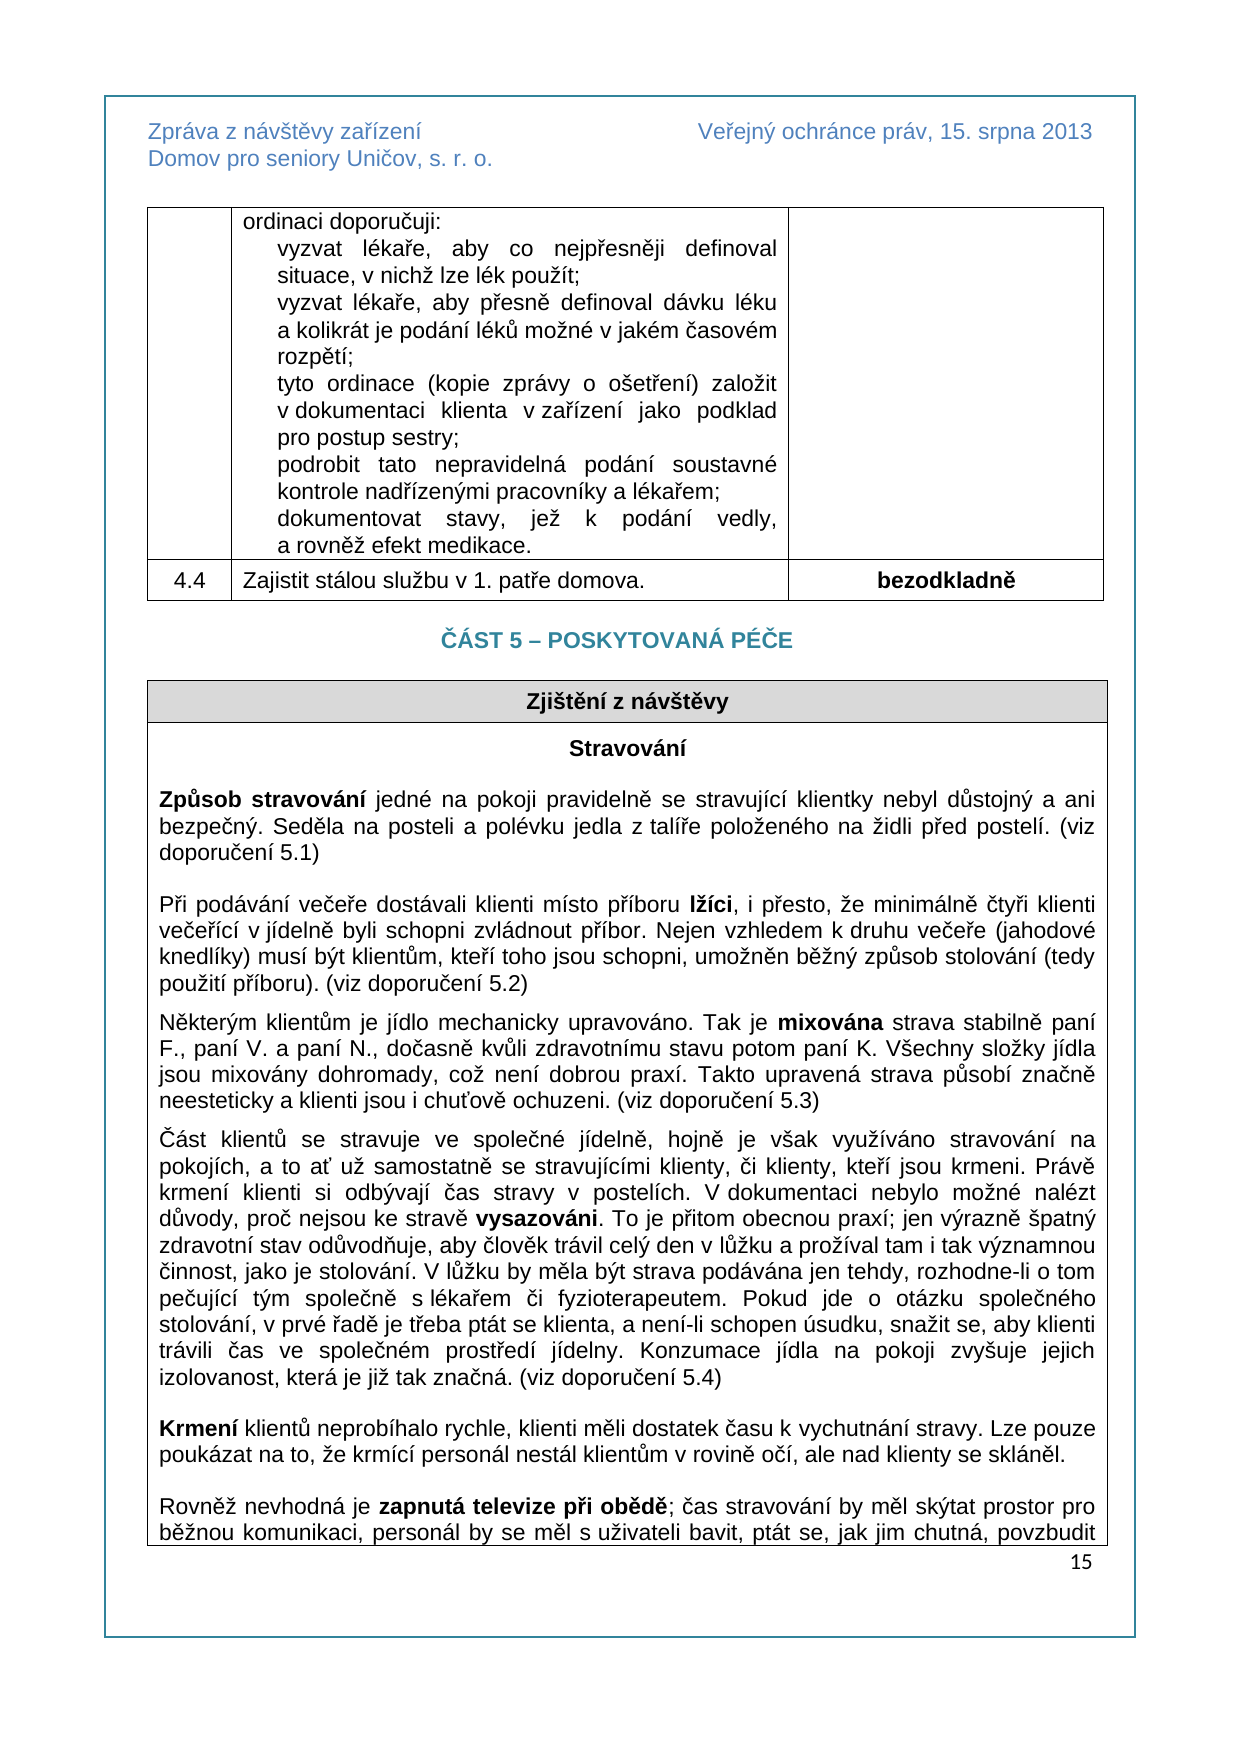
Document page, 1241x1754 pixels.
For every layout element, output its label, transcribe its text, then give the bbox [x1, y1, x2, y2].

text ČÁST 5 – POSKYTOVANÁ PÉČE [148, 627, 1092, 654]
table_cell [789, 208, 1103, 559]
table_cell Stravování Způsob stravování jedné na pokoji pravidelně se stravující klientky nebyl důstojný a ani bezpečný. Seděla na posteli a polévku jedla z talíře položeného na židli před postelí. (viz doporučení 5.1) Při podávání večeře dostávali klienti místo příboru lžíci, i přesto, že minimálně čtyři klienti večeřící v jídelně byli schopni zvládnout příbor. Nejen vzhledem k druhu večeře (jahodové knedlíky) musí být klientům, kteří toho jsou schopni, umožněn běžný způsob stolování (tedy použití příboru). (viz doporučení 5.2) Některým klientům je jídlo mechanicky upravováno. Tak je mixována strava stabilně paní F., paní V. a paní N., dočasně kvůli zdravotnímu stavu potom paní K. Všechny složky jídla jsou mixovány dohromady, což není dobrou praxí. Takto upravená strava působí značně neesteticky a klienti jsou i chuťově ochuzeni. (viz doporučení 5.3) Část klientů se stravuje ve společné jídelně, hojně je však využíváno stravování na pokojích, a to ať už samostatně se stravujícími klienty, či klienty, kteří jsou krmeni. Právě krmení klienti si odbývají čas stravy v postelích. V dokumentaci nebylo možné nalézt důvody, proč nejsou ke stravě vysazováni. To je přitom obecnou praxí; jen výrazně špatný zdravotní stav odůvodňuje, aby člověk trávil celý den v lůžku a prožíval tam i tak významnou činnost, jako je stolování. V lůžku by měla být strava podávána jen tehdy, rozhodne-li o tom pečující tým společně s lékařem či fyzioterapeutem. Pokud jde o otázku společného stolování, v prvé řadě je třeba ptát se klienta, a není-li schopen úsudku, snažit se, aby klienti trávili čas ve společném prostředí jídelny. Konzumace jídla na pokoji zvyšuje jejich izolovanost, která je již tak značná. (viz doporučení 5.4) Krmení klientů neprobíhalo rychle, klienti měli dostatek času k vychutnání stravy. Lze pouze poukázat na to, že krmící personál nestál klientům v rovině očí, ale nad klienty se skláněl. Rovněž nevhodná je zapnutá televize při obědě; čas stravování by měl skýtat prostor pro běžnou komunikaci, personál by se měl s uživateli bavit, ptát se, jak jim chutná, povzbudit je. Zařízení by mělo důsledně zvažovat, zda z hluku TV mohou klienti profitovat, nebo zda je TV spíše kulisou pro personál. Výše uvedený text nechť je veden především úvahou, že právě jídlo a jeho příjem zůstávají jednou z posledních aktivit a prožitků, kontaktů se světem a zároveň životní nezbytností. Je proto třeba otázkám s tím souvisejícím věnovat dostatečnou pozornost. Malnutrice Vzhledem k tomu, že je demence vysoce energeticky náročné onemocnění, osoby jí trpící i při zvýšeném příjmu stravy při rozvinuté nemoci hubnou a kachektizují. Aktuálně jsou publikovány studie dokazující, že bez přikrmování nemocní Alzheimerovou chorobou hubnou. Hmotnost by se proto měla sledovat i u klientů bez zjevných příznaků demence, neboť právě ztráta hmotnosti (více jak 5 % ročně) může znamenat příznak tohoto onemocnění. Proto se během systematických návštěv zařízení zaměřuji na to, zda si je personál vědom rizika malnutrice a zda má nastavený systém prevence, aby se vzniku malnutrice zabránilo, případně aby byla včas odhalena. Při přijetí klienta do péče domova je prováděn orientační nutriční screening, z pozorované péče však nebylo zřejmé, jak se jeho závěry projevují v poskytované péči. Imobilní klienti nejsou pravidelně váženi (není k dispozici váha pro imobilní pacienty). Neměří se obvody paže, pasu, ani síla svalového stisku, neměří se podkožní tuk. Podle některých výpovědí se opakované nedojídání hlásí vrchní sestře, taková odpověď však nebyla pravidlem. Přestože řada klientů nebyla schopna si sama zajistit příjem tekutin, a byli tak ohroženi dehydratací, nebyl systematicky důsledně sledován příjem tekutin, resp. sledování probíhalo spíše intuitivně. Ještě ve večerních hodinách měla řada klientů nádoby s čajem poloplné, i přesto, že pracovníci klienty obchází a k pití je vybízí. Víceméně intuitivní přístup personálu k problému malnutrice klientů seniorů s demencí musí být nahrazen systémovým a důsledným přístupem, jehož nedílnou součástí je záznamový řád. Pro Vaši další informaci zasílám v příloze informační leták „Malnutrice – riziko a možnosti ochrany v zařízeních sociálních a zdravotních služeb“. (viz doporučení 5.5 - 5.7) Sledování bolesti Pracovníci v přímé péči vidí ve tváři klienta bolest, hmatem zjišťují, které místo klienta bolí. Někteří tuší, že jde o projev nemoci, někteří vypovídali, že „se s tím ale nedá nic dělat“. Bolest klienta se nedokumentuje, informace se nepředávají. (Mezi ordinovanými léky byly léky na bolest, z dokumentace však nebylo zřejmé, jak jsou tato léčiva efektivní, zda došlo ke zmírnění bolesti, či nikoliv). Stávající pozorný přístup k bolesti je potřeba standardizovat a na zjištění reagovat. U klientů s pokročilou demencí není rozpoznání bolesti vždy snadné. Nerozpoznaná a neléčená bolest přitom zásadně zhoršuje kvalitu života klientů a aktuálně negativně ovlivňuje psychický stav a celkový tělesný komfort klientů; opakovaně přitom bylo prokázáno, že u klientů v dlouhodobé péči není detekce bolesti dostatečná, a tudíž léčba neodpovídá potřebám nemocných. Detekce bolesti a její léčba je indikátorem kvality ošetřovatelského péče daného zařízení. (viz doporučení 5.8) Deprese Deprese u lidí vyššího věku bývá skrytá, senioři o ní většinou nemluví, odbornou pomoc psychiatra málokdy vyhledají. Depresivní ladění bývá přitom průvodním jevem velké části demencí, zejména demencí vaskulárního typu. Často se deprese zaměňuje za demenci, protože počáteční příznaky jsou obdobné. Úroveň depresivity velmi ovlivňuje kvalitu života i celkový zdravotní stav, což je důvodem pro její sledování. Někteří klienti v zařízení jsou sledováni a léčeni pro depresi lékařem, u nesledovaných klientů personál jejich smutek popisuje např. jako přirozený projev stáří. Není systematicky sledováno a aktivně zjišťováno, zda jsou klienti v riziku deprese (pouze při přijetí do zařízení je sestrou prováděn vstupní screening psychického stavu klienta). Dobrý tým, především proškolené zdravotní sestry, by přitom měl umět provést kvalitní screening depresivity. (viz doporučení 5.9) Péče o umírajícího Vzhledem k tomu, že je onemocnění demence onemocněním terminálním, je potřeba specificky přistupovat ke klientům (a jejich rodinám) i v konečné fázi jejich života. Paliativní péče je v zařízení velmi okrajovým tématem, více se na péči o umírajícího pečující personál nezaměřuje. Dobré je, že rodinným příslušníkům je např. umožněno v zařízení přespat. Připravenost na klienty s demencí Větší část klientely domova vykazuje různé stupně onemocnění demence a lze téměř s jistotou předpokládat, že tento trend bude přetrvávat. Zařízení však není na tento typ klientů zcela připraveno. Počínaje nevhodným prostředím (viz výše kapitola Prostředí, vybavení), až po nízký počet (neproškoleného) personálu (viz dále kapitola Personál). Péče není založena na nejnovějších poznatcích z oblasti péče o osoby s demencí, je ryze intuitivní, což v případě nemocných demencí neznamená jen nevyužitou příležitost ke zvýšení komfortu, ale může přímo zhoršovat obtíže nemocných stižených ztrátou orientace a chápání. Není sledováno, v jaké fázi funkčního postižení, respektive stupni demence, se klienti nachází (přístup ke klientovi je stejný bez ohledu na to, zda má demenci či nikoli, klienti s demencí podle pracovníků vyžadují jen větší míru trpělivosti). Stanovení stadia demence je přitom důležité pro plánování vhodné péče. Míra a druh podpory a pomoci pro klienty s počínající a mírnou demencí je jiný, samozřejmě s ohledem na individualitu klienta, než v případě klienta s rozvinutou demencí či těžkou demencí. Ohledně komunikace s lidmi s demencí viz kapitola Autonomie vůle. (viz doporučení 5.10) Aktivizační a terapeutické činnosti Klienti byli během dvou dnů návštěvy často ponecháváni bez dozoru pracovníků, ať již ve společenské místnosti či na svých pokojích. Aktivizační program v domově nebyl stanoven, aktivity jsou spíše nahodilé, odvíjející se od počasí, nálady klientů a jejich ochoty zapojit se (během dvou dnů návštěvy klienti jen posedávali, popř. sledovali televizí). Rozdíl mezi dnem, který má být přiměřeně naplněn aktivitami, a nocí, jež má sloužit odpočinku, nebyl v zařízení příliš vysledovatelný. Dříve za činnosti aktivizační pracovnice byla údajně situace lepší, ta ale přešla na pozici zdravotní sestry a nikdo se už měsíc výlučně aktivitám nevěnoval. Nově by tyto činnosti měla zčásti převzít sociální pracovnice. Je plně na vůli vedení, zda na aktivizační činnosti vyhradí určité pracovníky, či zda to bude náplní práce pečujícího personálu, pokud k tomu budou mít vyhrazený čas a budou k tomu vyškolení – stále je řeč o klientech s demencí, jejichž potřeba aktivit je specifická. V každém případě by měly být klientům zajištěny programované aktivity, kdy klienti tráví čas i mimo své pokoje. Činnosti by měly klienty především bavit, podporovat jejich důstojnost. Není třeba vytvářet složité a nákladné aktivity, ale takové, které co nejlépe odpovídají běžným domácím činnostem a které podporují soběstačnost. Personál by měl neustále hledat cesty k aktivizaci klientů s demencí, přičemž nelze vždy plně respektovat jejich přání být pasivní (nemocí je narušena schopnost autonomního rozhodování). Personál musí v určitých chvílích přebírat za klienty odpovědnost a vhodným a individualizovaným způsobem je aktivizovat. Pokud je uživatel natolik křehký, že by mu sezení a převážení do společenské místnosti působilo utrpení, musí být do rozhodnutí, že už bude pouze na lůžku, zapojen tým a lékař. Ani tohoto člověka ale nelze ponechat bez individualizovaného přístupu, např. s využitím konceptu bazální stimulace. Z terapeutických aktivit v domově probíhala rehabilitace zajišťovaná externě pracovníky charity. Terapeutické činnosti by měly být zastoupeny v péči o lidi s demencí šířeji. (viz doporučení 5.11) Ležící klient Oddělení C má 12 ležících klientů. Někteří bývají vysazováni na oběd či koupáni, 4 klientky jsou trvale ležící a nevysazují se vůbec. Velmi častá vertikalizace klientů je přitom velmi důležitá (nedochází potom k patologickým změnám na svalovém tonu a k útlumu posturálních funkcí). Vysazování klientů, nebo alespoň jejich polohování, je nezbytnou součástí ošetřovatelské péče. Je nutné zdůraznit, že trvalý pobyt v lůžku je přijatelný pouze u akutně nemocných (např. s chřipkou) či osob v terminálním stádiu. Ostatní klienty lze na určité fáze dne vysazovat. Je vhodné, aby součástí péče o ležícího klienta byla bazální stimulace. Matrace ležících klientů jsou velmi tenké a pro ležící klienty nevhodné, nadto nejsou opatřeny antidekubitními podložkami, ačkoli v zařízení žije několik klientů identifikovaných z hlediska vzniku proleženin jako rizikových. Záznamy o polohování jsou velmi vágní (jedna čárka za den v kolonce polohování). U klientů s narušením kožní integrity nejsou k dispozici záznamy o stavu rány, její velikosti, průběhu hojení a prováděných převazech. (viz doporučení 5.12) Mikční režim Personál nemá znalost o jednotlivých stupních inkontinence klientů (informace jsou nedostupné ve zdravotnické dokumentaci lékařky), k inkontinenci klientů není v zařízení přistupováno odborně. Klienti užívají různé typy inkontinenčních pomůcek, současně využívají toaletu, jsou-li toho schopni. Nejsou však pravidelně vysazováni, resp. personál nemá jasné zadání, koho vysazovat a koho ne. Cílem správné ošetřovatelské péče by přitom mělo být udržet klienta kontinentním, a to díky správnému režimu. Klient by měl mít možnost se v cca 2hodinových intervalech, i častěji, vymočit. Takto nastavený režim může minimalizovat spotřebu ochranných pomůcek pro inkontinenci, které pak mohou představovat pouze jakousi pojistku. Ošetřovatelky (pracovníci v sociálních službách) by měly mít jasné zadání, koho z klientů jak často vysazovat na (přenosné) WC, komu pomáhat dojít na toaletu a jak často, přičemž komunikační bariéra na straně klienta (klient si neřekne, že potřebuje doprovodit na WC) by neměla být důvodem pro ukončení dopomáhání na toaletu. V pokojích byla u téměř každého lůžka přes den postavena toaletní židle. Personál to vysvětloval tím, že je pro klienty v noci pohodlnější použít toaletní židli, než aby museli chodit na toaletu. Bylo zjištěno, že není zajištěno včasné vynášení těchto toaletních židlí v noci. Klient totiž nemá možnost personál informovat o použití toaletní židle (viz kapitola Bezpečnost, téma signalizace), ta pak pravděpodobně stojí u lůžka klienta až do rána, což nepovažuji za důstojné, byť chápu, že tento systém může být lepší, než budit ostatní klienty na pokoji. Toaletní křesla by v každém případě měla být vynášena mimo pokoje v době stravování klientů, jedí-li na pokoji. Pokud je klient schopen použít toaletu s dopomocí, měl by být personálem podpořen. (viz doporučení 5.13) Zdravotní péče Domov může být poskytovatelem zdravotních služeb ve smyslu § 11 odst. 2 písm. b) zákona o zdravotních službách. Žádám o kopii oznámení krajskému úřadu podle ustanovení § 11 odst. 8 zákona o zdravotních službách. Skladba klientů poskytování zdravotních služeb vyžaduje. Část zdravotních služeb provádí pro domov Oblastní charita Uničov (převazy, rehabilitaci), část zdravotních služeb je poskytována kmenovými zdravotními sestrami. Ty jsou v domově zaměstnány tři (přepočteno na úvazky 2,6) a dále tři sestry mají uzavřeny dohody o provedení práce. Tento počet neumožňuje vždy zajistit přítomnost zdravotnického pracovníka schopného zmíněných výkonů (sestry jsou pouze dostupné na telefonu o víkendech a v noci). V těchto situacích potom podávají léky pracovníci v sociálních službách (dále jen PSS), dokonce aplikují i inzulíny, a sestru kontaktují pouze v případě zhoršení zdravotního stavu klientů. To je nepřípustné překračování zákonných kompetencí PSS, resp. k takovým úkonům je příslušná pouze všeobecná sestra bez odborného dohledu. Vzhledem ke skladbě klientů, potřebě zajištění kontinuity poskytování zdravotní péče a respektování kompetencí jednotlivých skupin pracovníků je nezbytné zajistit přítomnost všeobecné sestry na pracovišti tak, aby obstarala všechny potřebné úkony ošetřovatelské péče. I situace, kdy je sestra v domově přítomna, však vyvolávají pochybnosti ohledně dostatečného počtu zdravotníků, resp. dobrého rozvržení práce. Během návštěvy podávala večerní léky sestra, která současně podávala stravu klientům, jež měla ten den v péči, a rovněž aplikovala inzulíny. Pod tímto časovým tlakem došlo například k tomu, že nechala léky klientům na stolku s tím, aby si je poté sami spolkli. Stalo se tak i u klientky (paní E.), která měla pokročilou demenci, a nebylo tedy možné spolehnout se na to, že si léky sama vezme. Lze tedy uzavřít, že v době návštěvy v domově nebyl zajištěn dostatečný počet zdravotnického personálu (na úrovni všeobecné sestry pracující bez dohledu) tak, aby péče o klienty byla bezpečná a minimalizovalo se riziko chyby. (viz doporučení 5.15) Do domova dochází 1x týdně praktická lékařka, 1x za 2 měsíce psychiatr (ostatní lékařské služby jsou zajišťovány mimo domov). Sestrám není dostupná kompletní zdravotnická dokumentace klientů. Praktická lékařka má veškeré záznamy uložené ve své ordinaci, psychiatr často předává informace pouze ústně. Předávání důležitých informací o zdravotním stavu klientů, týkajících se např. úpravy medikace, jsou předávány pomocí emailů adresovaných ředitelce domova, která je po vytisknutí předává vrchní sestře. Takové předávání informací považuji za zbytečně složité, skrývající v sobě riziko pochybení. Zařízení má na informace právo, všeobecné sestry, mají-li pracovat samostatně, potřebují pro řadu úkonů věrohodné ordinace lékaře. (viz doporučení 5.16) Podávání léků Léky jsou připravovány na základě medikačních listů, za které je zodpovědná vrchní sestra. Léky připravují sestry do speciálních dávkovačů na týden dopředu a poté je přesypávají do jednodenních dávkovačů. Jak již bylo uvedeno, v případě nepřítomnosti sestry ve službě vydávají léky PSS, což je z hlediska práva nepřípustné; taková činnost je vyhrazena pro všeobecnou sestru, která tak činí na základě indikace lékaře a bez odborného dohledu (k právní argumentaci viz výše). Odbornost ostatních pracovníků, které lze v zařízení potkat, na podávání léčivých přípravků nedosahuje (lze si představit snad jen zdravotnického asistenta, a i ten může léčivé přípravky podávat pouze pod odborným dohledem všeobecné sestry). PSS rovněž měly přístup k volně uloženým lékům, včetně psychofarmak, z nichž některá nebyla přiřaditelná k žádnému přítomnému klientovi (klíč od lékárny je na personálem používaném svazku klíčů). (viz doporučení 5.17) Výše uvedený způsob přípravy a výdeje léků nerespektuje základní pravidlo bezpečného podávání léků – ve zdravotnických zařízeních běžně platí, že sestra podává pouze léky, které si sama připravila. Je totiž odpovědností sestry, aby podala léky správně, a pokud si sama léky nenachystá, zvyšuje se riziko, že podá léky odchylně od indikace lékaře. V domově navíc umocněné tím, že se léky přesypávají. [148, 723, 1107, 1545]
table_cell bezodkladně [789, 560, 1103, 600]
table_header Zjištění z návštěvy [148, 681, 1107, 722]
table_cell 4.4 [148, 560, 231, 600]
table_cell ordinaci doporučuji: vyzvat lékaře, aby co nejpřesněji definoval situace, v nichž lze lék použít; vyzvat lékaře, aby přesně definoval dávku léku a kolikrát je podání léků možné v jakém časovém rozpětí; tyto ordinace (kopie zprávy o ošetření) založit v dokumentaci klienta v zařízení jako podklad pro postup sestry; podrobit tato nepravidelná podání soustavné kontrole nadřízenými pracovníky a lékařem; dokumentovat stavy, jež k podání vedly, a rovněž efekt medikace. [232, 208, 788, 559]
table_cell Zajistit stálou službu v 1. patře domova. [232, 560, 788, 600]
table_cell [148, 208, 231, 559]
